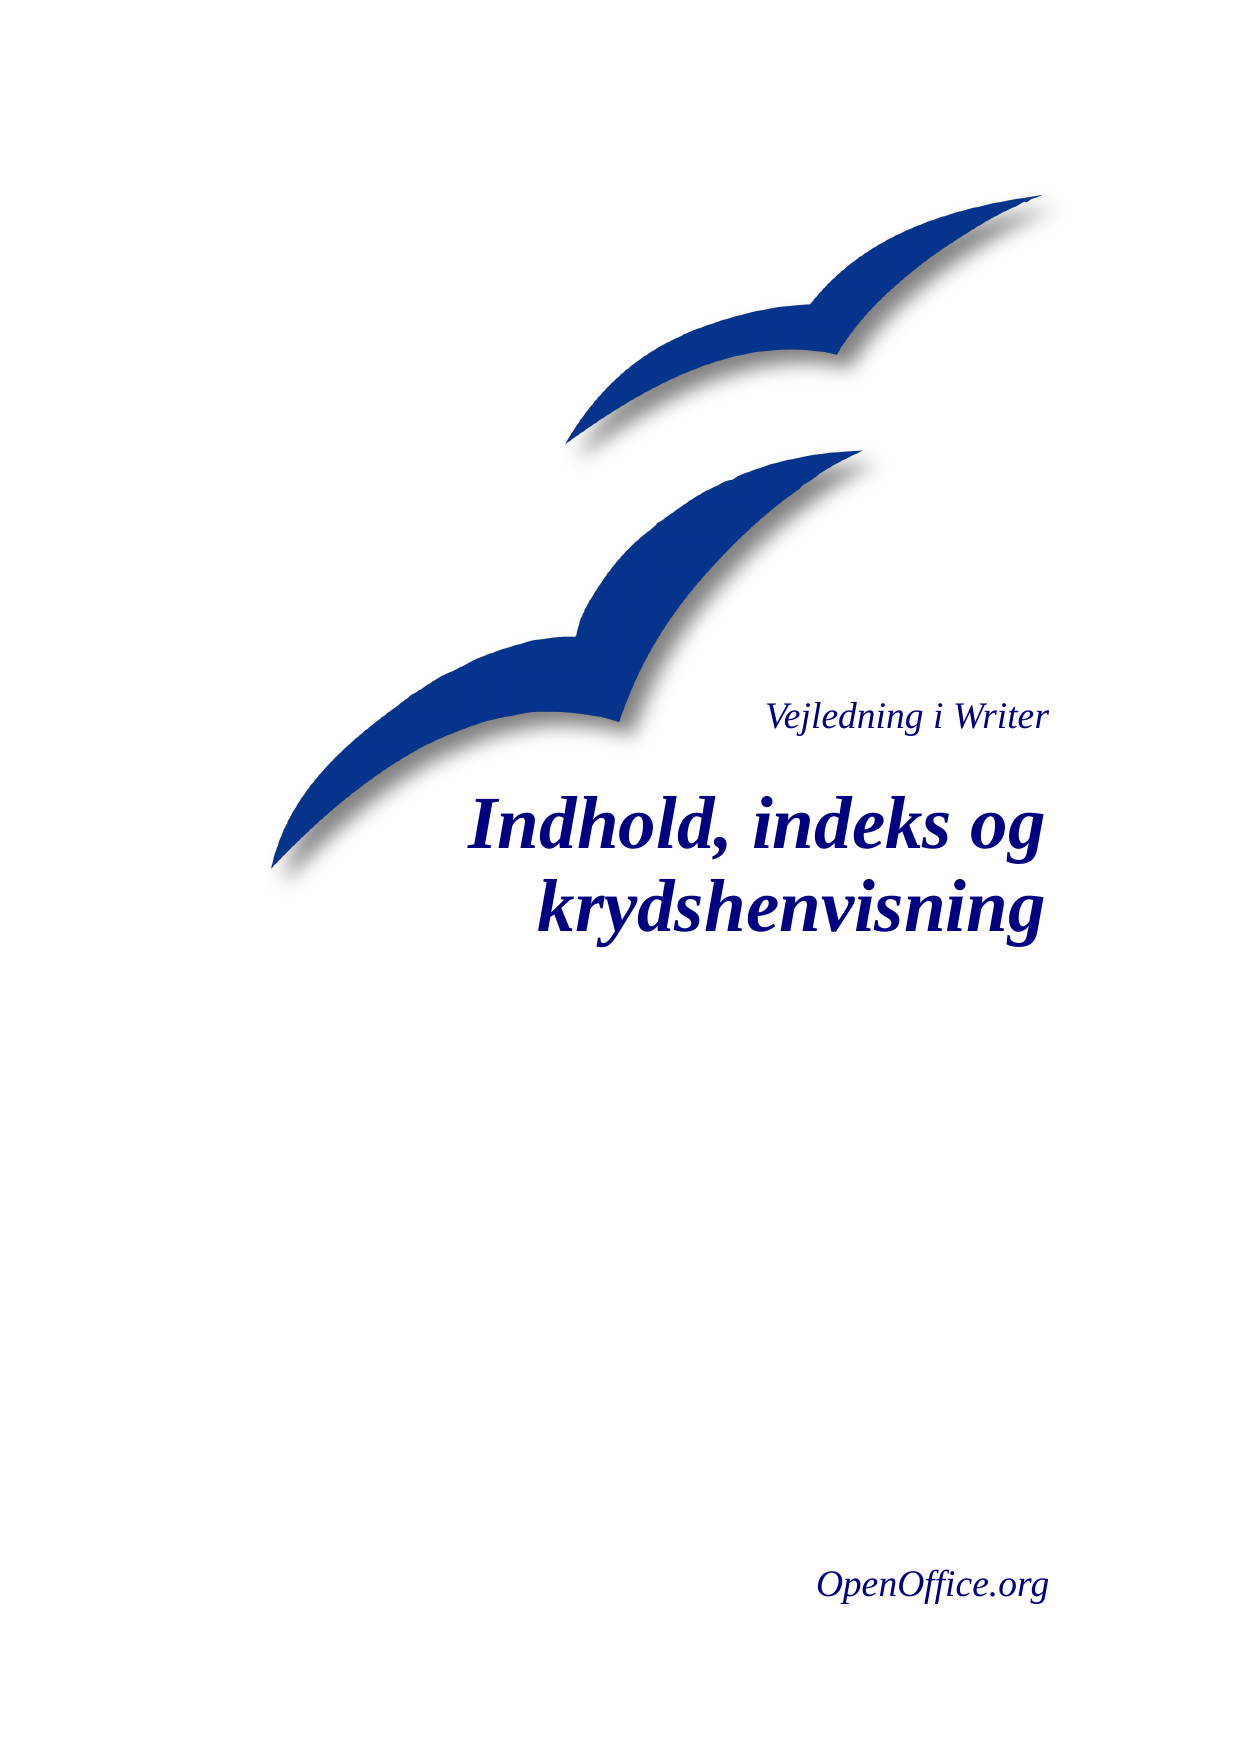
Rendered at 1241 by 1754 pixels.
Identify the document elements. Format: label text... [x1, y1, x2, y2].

picture [919, 901, 932, 910]
picture [794, 901, 807, 910]
picture [719, 901, 732, 910]
picture [256, 180, 1084, 910]
picture [649, 899, 662, 910]
picture [981, 901, 994, 910]
text Vejledning i Writer [187, 695, 256, 737]
subtitle Indhold, indeks og krydshenvisning [187, 782, 1053, 948]
picture [1020, 899, 1033, 910]
picture [759, 900, 769, 910]
